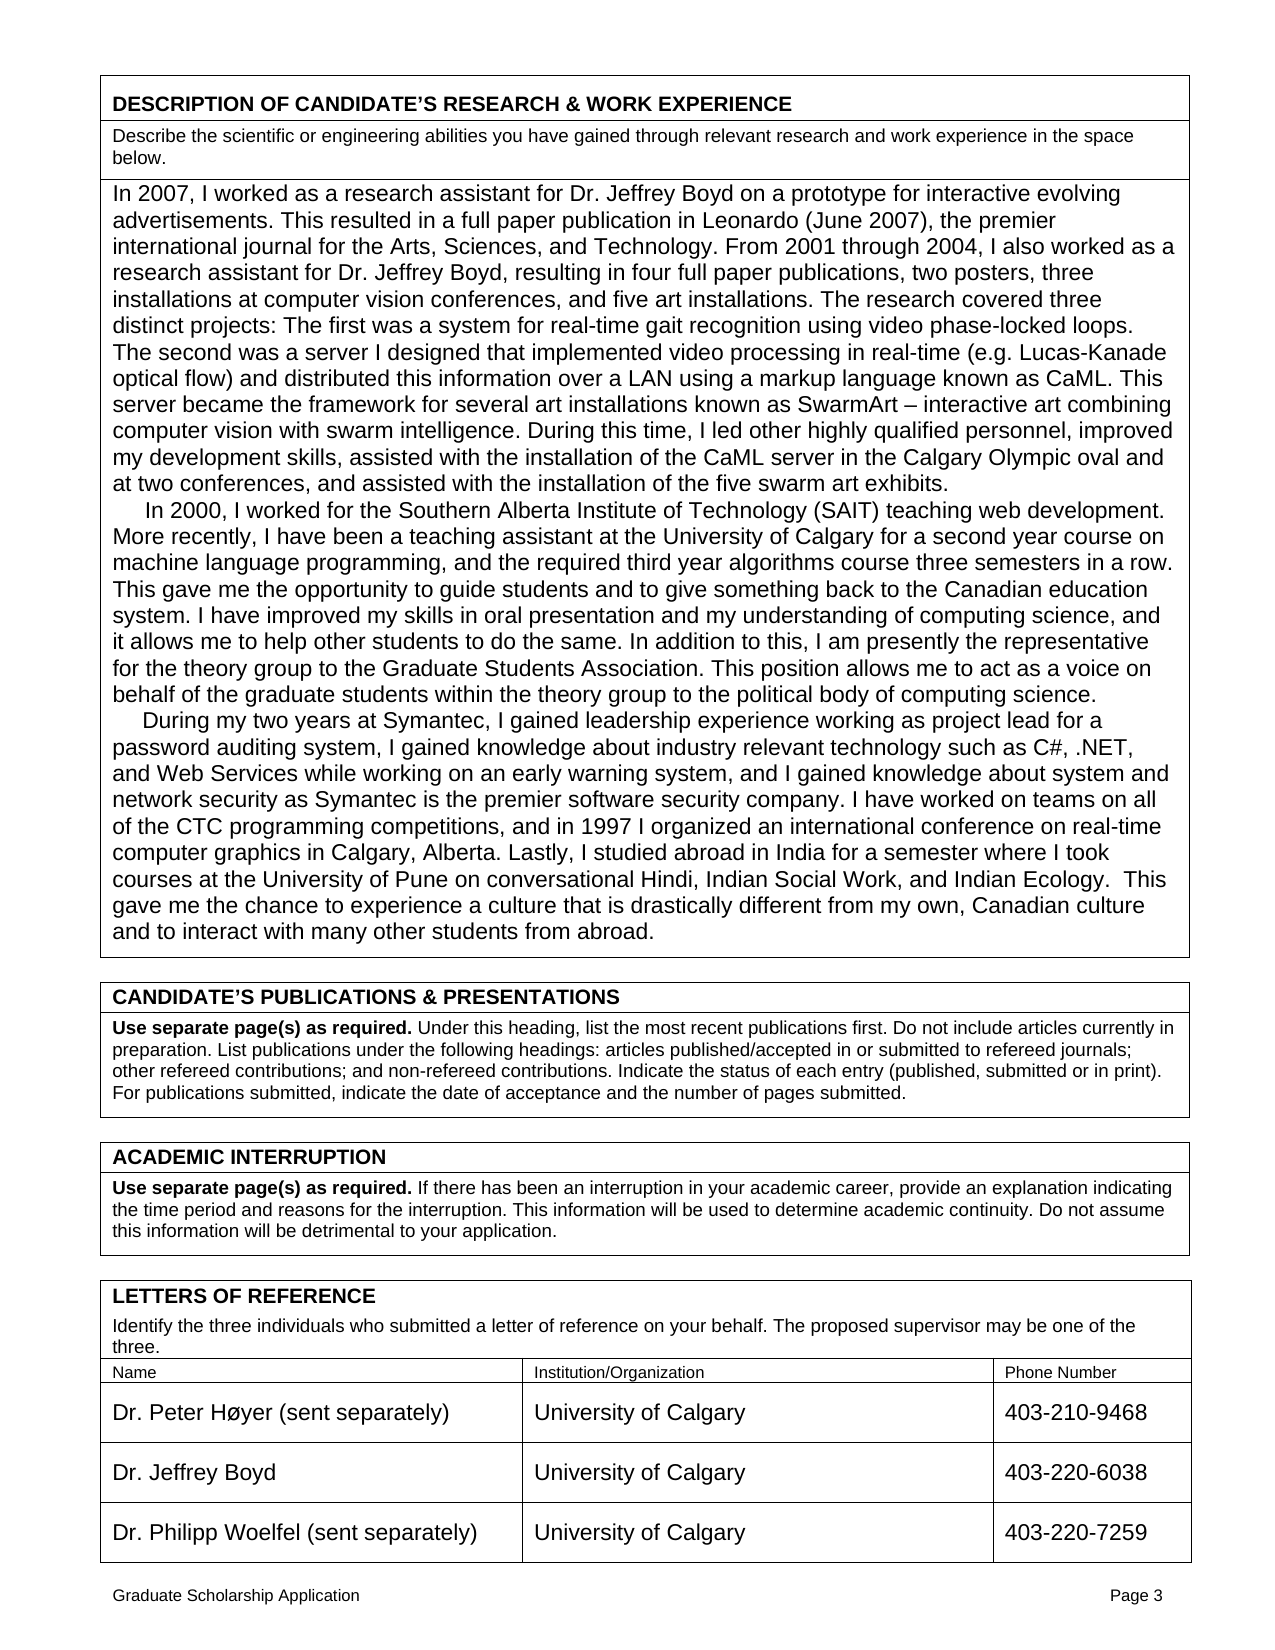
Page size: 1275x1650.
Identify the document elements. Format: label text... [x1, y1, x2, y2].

table_cell Use separate page(s) as required. If there has been an interruption in your academic career, provide an explanation indicating the time period and reasons for the interruption. This information will be used to determine academic continuity. Do not assume this information will be detrimental to your application. [101, 1173, 1189, 1255]
table_cell Name [101, 1359, 522, 1382]
table_cell Institution/Organization [523, 1359, 993, 1382]
table_header ACADEMIC INTERRUPTION [101, 1143, 1189, 1172]
table_cell Dr. Jeffrey Boyd [101, 1443, 522, 1502]
table_cell 403-220-7259 [994, 1503, 1191, 1562]
table_header LETTERS OF REFERENCE [101, 1281, 1191, 1310]
table_cell University of Calgary [523, 1443, 993, 1502]
table_cell University of Calgary [523, 1503, 993, 1562]
table_cell Dr. Peter Høyer (sent separately) [101, 1383, 522, 1442]
table_cell Identify the three individuals who submitted a letter of reference on your behalf. The proposed supervisor may be one of the three. [101, 1310, 1191, 1357]
table_cell In 2007, I worked as a research assistant for Dr. Jeffrey Boyd on a prototype for interactive evolving advertisements. This resulted in a full paper publication in Leonardo (June 2007), the premier international journal for the Arts, Sciences, and Technology. From 2001 through 2004, I also worked as a research assistant for Dr. Jeffrey Boyd, resulting in four full paper publications, two posters, three installations at computer vision conferences, and five art installations. The research covered three distinct projects: The first was a system for real-time gait recognition using video phase-locked loops. The second was a server I designed that implemented video processing in real-time (e.g. Lucas-Kanade optical flow) and distributed this information over a LAN using a markup language known as CaML. This server became the framework for several art installations known as SwarmArt – interactive art combining computer vision with swarm intelligence. During this time, I led other highly qualified personnel, improved my development skills, assisted with the installation of the CaML server in the Calgary Olympic oval and at two conferences, and assisted with the installation of the five swarm art exhibits. In 2000, I worked for the Southern Alberta Institute of Technology (SAIT) teaching web development. More recently, I have been a teaching assistant at the University of Calgary for a second year course on machine language programming, and the required third year algorithms course three semesters in a row. This gave me the opportunity to guide students and to give something back to the Canadian education system. I have improved my skills in oral presentation and my understanding of computing science, and it allows me to help other students to do the same. In addition to this, I am presently the representative for the theory group to the Graduate Students Association. This position allows me to act as a voice on behalf of the graduate students within the theory group to the political body of computing science. During my two years at Symantec, I gained leadership experience working as project lead for a password auditing system, I gained knowledge about industry relevant technology such as C#, .NET, and Web Services while working on an early warning system, and I gained knowledge about system and network security as Symantec is the premier software security company. I have worked on teams on all of the CTC programming competitions, and in 1997 I organized an international conference on real-time computer graphics in Calgary, Alberta. Lastly, I studied abroad in India for a semester where I took courses at the University of Pune on conversational Hindi, Indian Social Work, and Indian Ecology. This gave me the chance to experience a culture that is drastically different from my own, Canadian culture and to interact with many other students from abroad. [101, 180, 1189, 957]
table_cell University of Calgary [523, 1383, 993, 1442]
table_cell Dr. Philipp Woelfel (sent separately) [101, 1503, 522, 1562]
table_cell Phone Number [994, 1359, 1191, 1382]
table_cell DESCRIPTION OF CANDIDATE’S RESEARCH & WORK EXPERIENCE [101, 76, 1189, 120]
table_cell 403-220-6038 [994, 1443, 1191, 1502]
table_cell Describe the scientific or engineering abilities you have gained through relevant research and work experience in the space below. [101, 121, 1189, 179]
table_cell Use separate page(s) as required. Under this heading, list the most recent publications first. Do not include articles currently in preparation. List publications under the following headings: articles published/accepted in or submitted to refereed journals; other refereed contributions; and non-refereed contributions. Indicate the status of each entry (published, submitted or in print). For publications submitted, indicate the date of acceptance and the number of pages submitted. [101, 1013, 1189, 1117]
table_cell 403-210-9468 [994, 1383, 1191, 1442]
table_header CANDIDATE’S PUBLICATIONS & PRESENTATIONS [101, 983, 1189, 1012]
